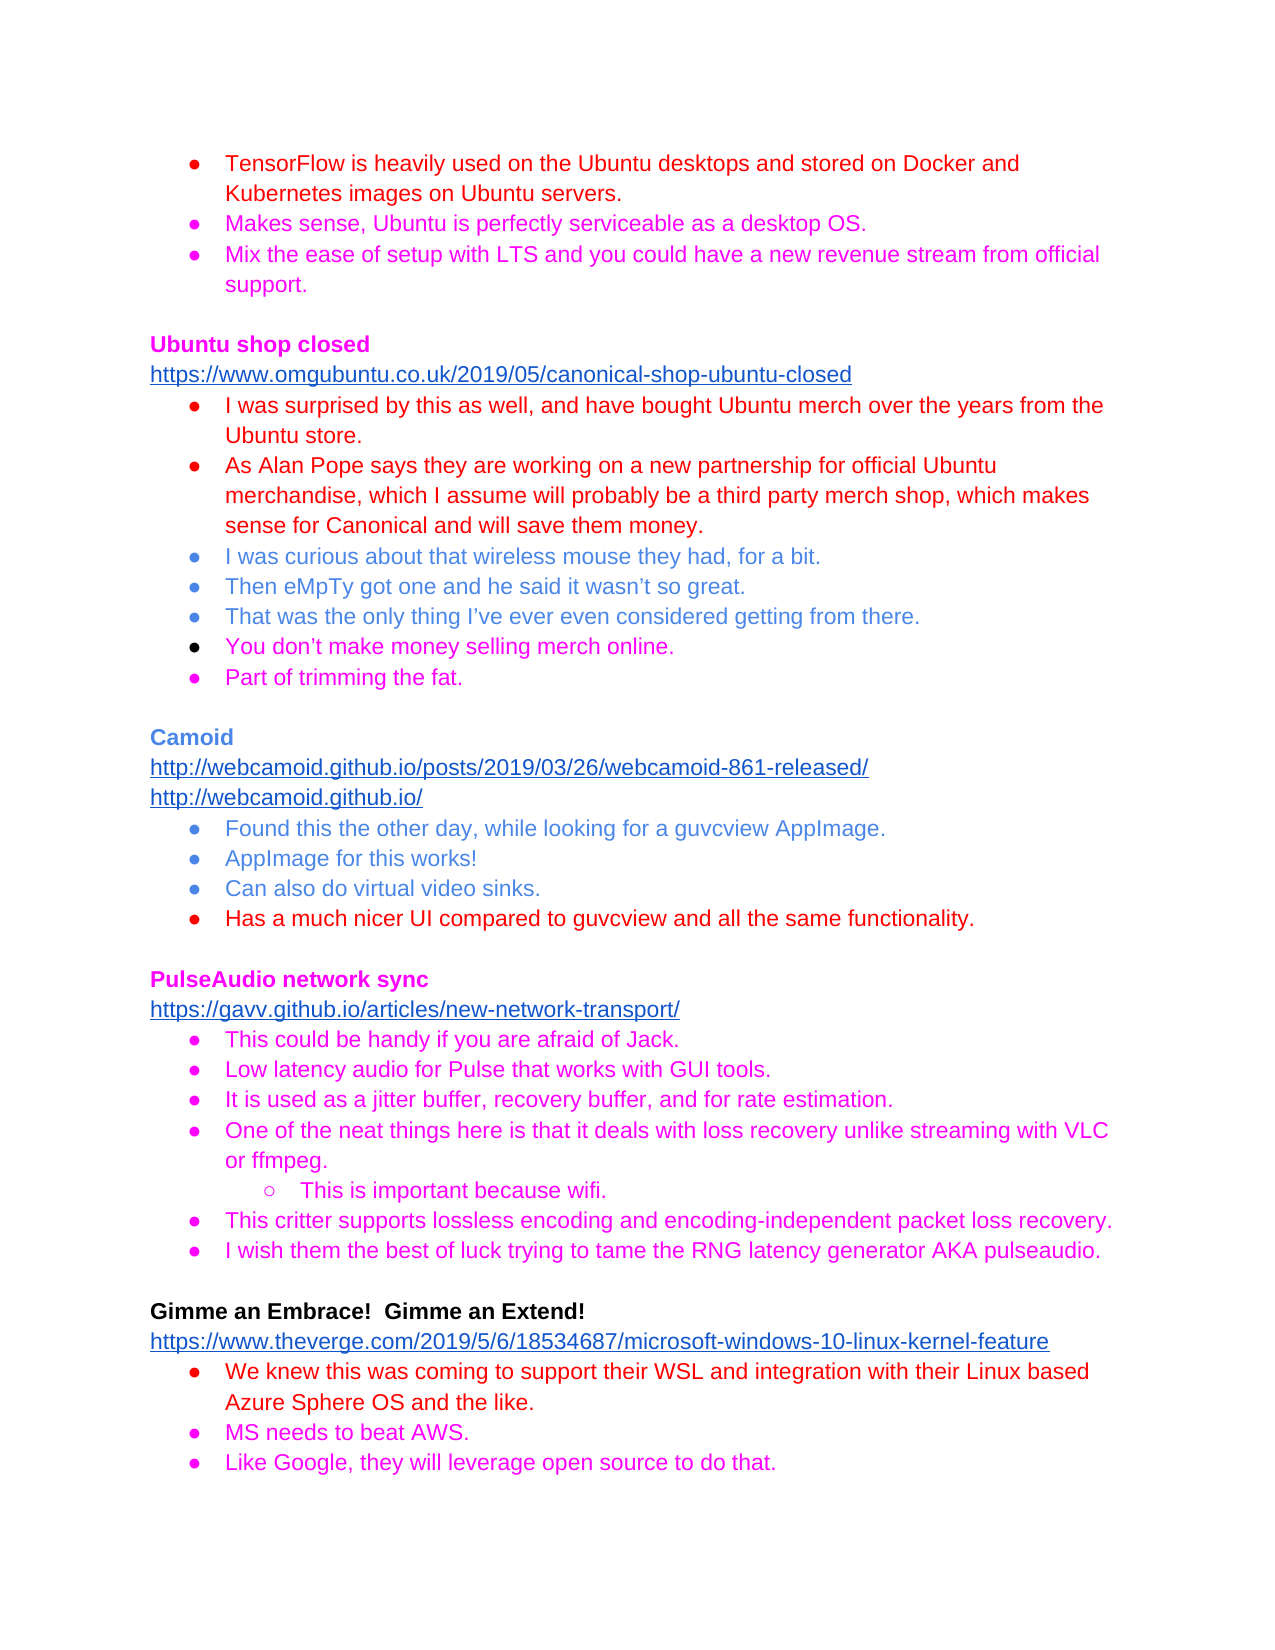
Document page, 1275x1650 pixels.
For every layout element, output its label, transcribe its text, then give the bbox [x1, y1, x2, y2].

list It is used as a jitter buffer, recovery buffer, and for rate estimation. [187, 1086, 1125, 1113]
list Then eMpTy got one and he said it wasn’t so great. [187, 573, 1125, 599]
text Ubuntu shop closed [150, 331, 1125, 358]
list I was surprised by this as well, and have bought Ubuntu merch over the years from the Ubuntu store. [187, 392, 1125, 448]
list This is important because wifi. [262, 1177, 1125, 1203]
list Makes sense, Ubuntu is perfectly serviceable as a desktop OS. [187, 210, 1125, 237]
list Low latency audio for Pulse that works with GUI tools. [187, 1056, 1125, 1083]
list Found this the other day, while looking for a guvcview AppImage. [187, 814, 1125, 841]
list AppImage for this works! [187, 845, 1125, 871]
list Part of trimming the fat. [187, 663, 1125, 690]
text http://webcamoid.github.io/posts/2019/03/26/webcamoid-861-released/ [150, 754, 1125, 781]
list Like Google, they will leverage open source to do that. [187, 1449, 1125, 1475]
list Mix the ease of setup with LTS and you could have a new revenue stream from official support. [187, 241, 1125, 297]
list I wish them the best of luck trying to tame the RNG latency generator AKA pulseaudio. [187, 1237, 1125, 1264]
list That was the only thing I’ve ever even considered getting from there. [187, 603, 1125, 629]
text https://www.omgubuntu.co.uk/2019/05/canonical-shop-ubuntu-closed [150, 361, 1125, 388]
list You don’t make money selling merch online. [187, 633, 1125, 660]
list We knew this was coming to support their WSL and integration with their Linux based Azure Sphere OS and the like. [187, 1358, 1125, 1415]
text Gimme an Embrace! Gimme an Extend! [150, 1298, 1125, 1324]
list TensorFlow is heavily used on the Ubuntu desktops and stored on Docker and Kubernetes images on Ubuntu servers. [187, 150, 1125, 207]
list MS needs to beat AWS. [187, 1419, 1125, 1445]
text PulseAudio network sync [150, 966, 1125, 992]
list As Alan Pope says they are working on a new partnership for official Ubuntu merchandise, which I assume will probably be a third party merch shop, which makes sense for Canonical and will save them money. [187, 452, 1125, 539]
text http://webcamoid.github.io/ [150, 784, 1125, 811]
list I was curious about that wireless mouse they had, for a bit. [187, 543, 1125, 569]
list This critter supports lossless encoding and encoding-independent packet loss recovery. [187, 1207, 1125, 1234]
list Can also do virtual video sinks. [187, 875, 1125, 901]
text https://gavv.github.io/articles/new-network-transport/ [150, 996, 1125, 1022]
list Has a much nicer UI compared to guvcview and all the same functionality. [187, 905, 1125, 932]
list This could be handy if you are afraid of Jack. [187, 1026, 1125, 1052]
text https://www.theverge.com/2019/5/6/18534687/microsoft-windows-10-linux-kernel-feature [150, 1328, 1125, 1354]
list One of the neat things here is that it deals with loss recovery unlike streaming with VLC or ffmpeg. [187, 1117, 1125, 1173]
text Camoid [150, 724, 1125, 750]
